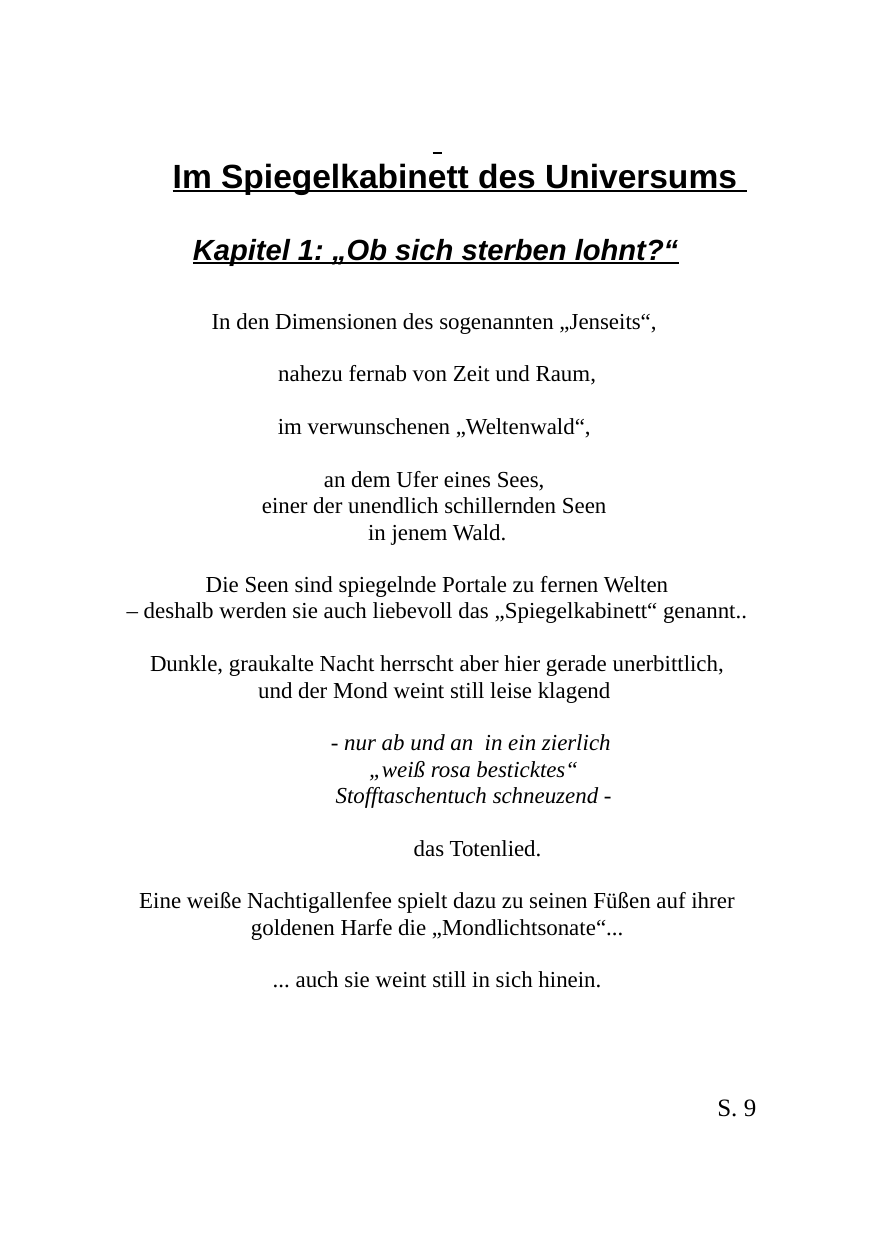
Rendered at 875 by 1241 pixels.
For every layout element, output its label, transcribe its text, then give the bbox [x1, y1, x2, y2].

list Stofftaschentuch schneuzend - [156, 782, 756, 808]
text ... auch sie weint still in sich hinein. [118, 967, 756, 993]
list das Totenlied. [156, 835, 756, 861]
text Die Seen sind spiegelnde Portale zu fernen Welten [118, 571, 756, 598]
subtitle Kapitel 1: „Ob sich sterben lohnt?“ [118, 233, 756, 266]
subtitle Im Spiegelkabinett des Universums [118, 118, 756, 195]
text an dem Ufer eines Sees, [118, 466, 756, 492]
text Dunkle, graukalte Nacht herrscht aber hier gerade unerbittlich, [118, 650, 756, 677]
text im verwunschenen „Weltenwald“, [118, 413, 756, 439]
text einer der unendlich schillernden Seen [118, 492, 756, 518]
text nahezu fernab von Zeit und Raum, [118, 360, 756, 387]
text und der Mond weint still leise klagend [118, 677, 756, 703]
text – deshalb werden sie auch liebevoll das „Spiegelkabinett“ genannt.. [118, 598, 756, 624]
text Eine weiße Nachtigallenfee spielt dazu zu seinen Füßen auf ihrer goldenen Harfe die „Mondlichtsonate“... [118, 887, 756, 940]
text In den Dimensionen des sogenannten „Jenseits“, [118, 308, 756, 334]
list „weiß rosa besticktes“ [156, 756, 756, 782]
text in jenem Wald. [118, 518, 756, 545]
list - nur ab und an in ein zierlich [156, 729, 756, 756]
